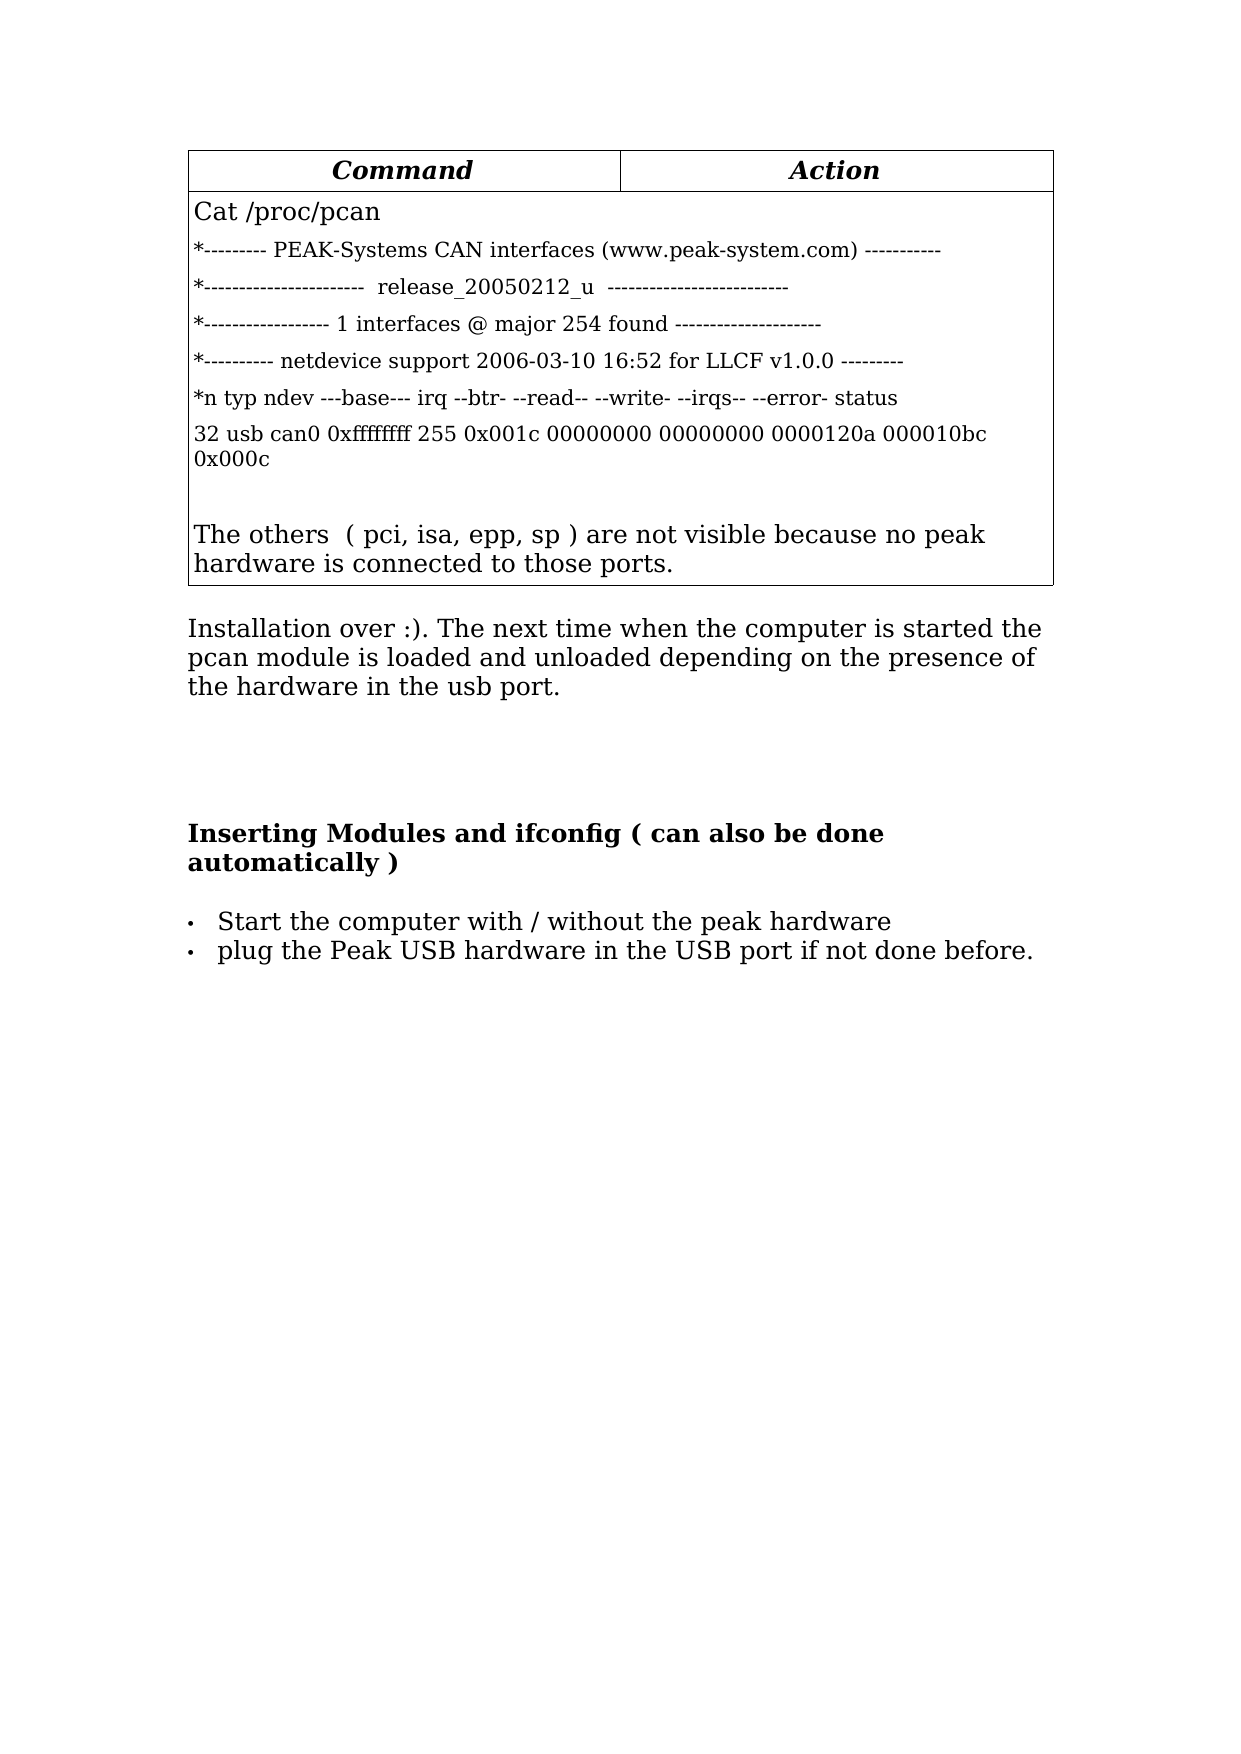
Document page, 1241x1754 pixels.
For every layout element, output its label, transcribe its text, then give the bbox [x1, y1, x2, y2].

table_header Command [189, 151, 620, 191]
table_cell Cat /proc/pcan *--------- PEAK-Systems CAN interfaces (www.peak-system.com) ----------- *----------------------- release_20050212_u -------------------------- *------------------ 1 interfaces @ major 254 found --------------------- *---------- netdevice support 2006-03-10 16:52 for LLCF v1.0.0 --------- *n typ ndev ---base--- irq --btr- --read-- --write- --irqs-- --error- status 32 usb can0 0xffffffff 255 0x001c 00000000 00000000 0000120a 000010bc 0x000c The others ( pci, isa, epp, sp ) are not visible because no peak hardware is connected to those ports. [189, 192, 1053, 585]
text Inserting Modules and ifconfig ( can also be done automatically ) [187, 819, 1053, 878]
list Start the computer with / without the peak hardware [187, 907, 1053, 936]
table_header Action [621, 151, 1053, 191]
text Installation over :). The next time when the computer is started the pcan module is loaded and unloaded depending on the presence of the hardware in the usb port. [187, 614, 1053, 702]
list plug the Peak USB hardware in the USB port if not done before. [187, 936, 1053, 966]
